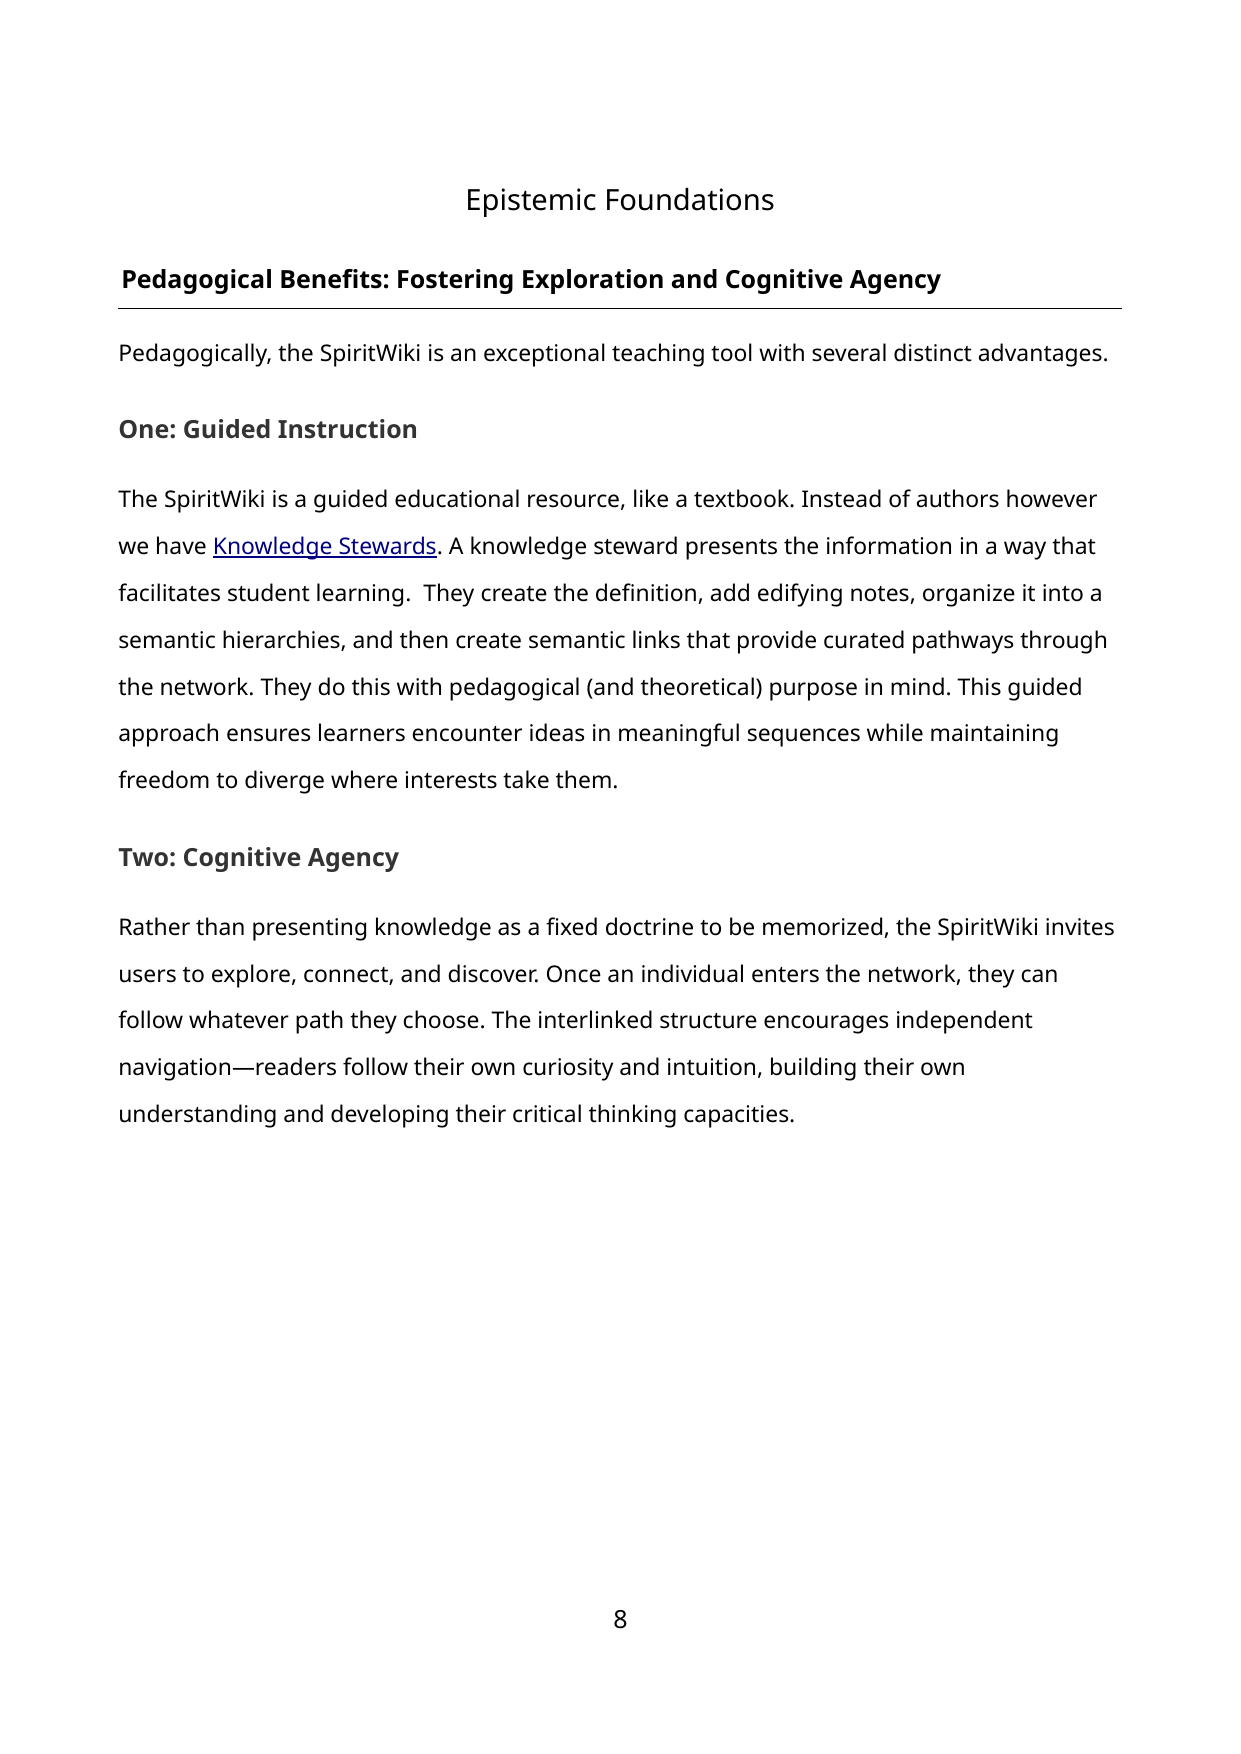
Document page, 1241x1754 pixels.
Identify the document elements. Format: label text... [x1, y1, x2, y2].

subtitle Epistemic Foundations [118, 179, 1122, 218]
text Rather than presenting knowledge as a fixed doctrine to be memorized, the SpiritWiki invites users to explore, connect, and discover. Once an individual enters the network, they can follow whatever path they choose. The interlinked structure encourages independent navigation—readers follow their own curiosity and intuition, building their own understanding and developing their critical thinking capacities. [118, 911, 1122, 1129]
subtitle One: Guided Instruction [118, 412, 1122, 446]
subtitle Two: Cognitive Agency [118, 839, 1122, 874]
text Pedagogically, the SpiritWiki is an exceptional teaching tool with several distinct advantages. [118, 337, 1122, 368]
subtitle Pedagogical Benefits: Fostering Exploration and Cognitive Agency [118, 259, 1122, 308]
text The SpiritWiki is a guided educational resource, like a textbook. Instead of authors however we have Knowledge Stewards. A knowledge steward presents the information in a way that facilitates student learning. They create the definition, add edifying notes, organize it into a semantic hierarchies, and then create semantic links that provide curated pathways through the network. They do this with pedagogical (and theoretical) purpose in mind. This guided approach ensures learners encounter ideas in meaningful sequences while maintaining freedom to diverge where interests take them. [118, 483, 1122, 796]
